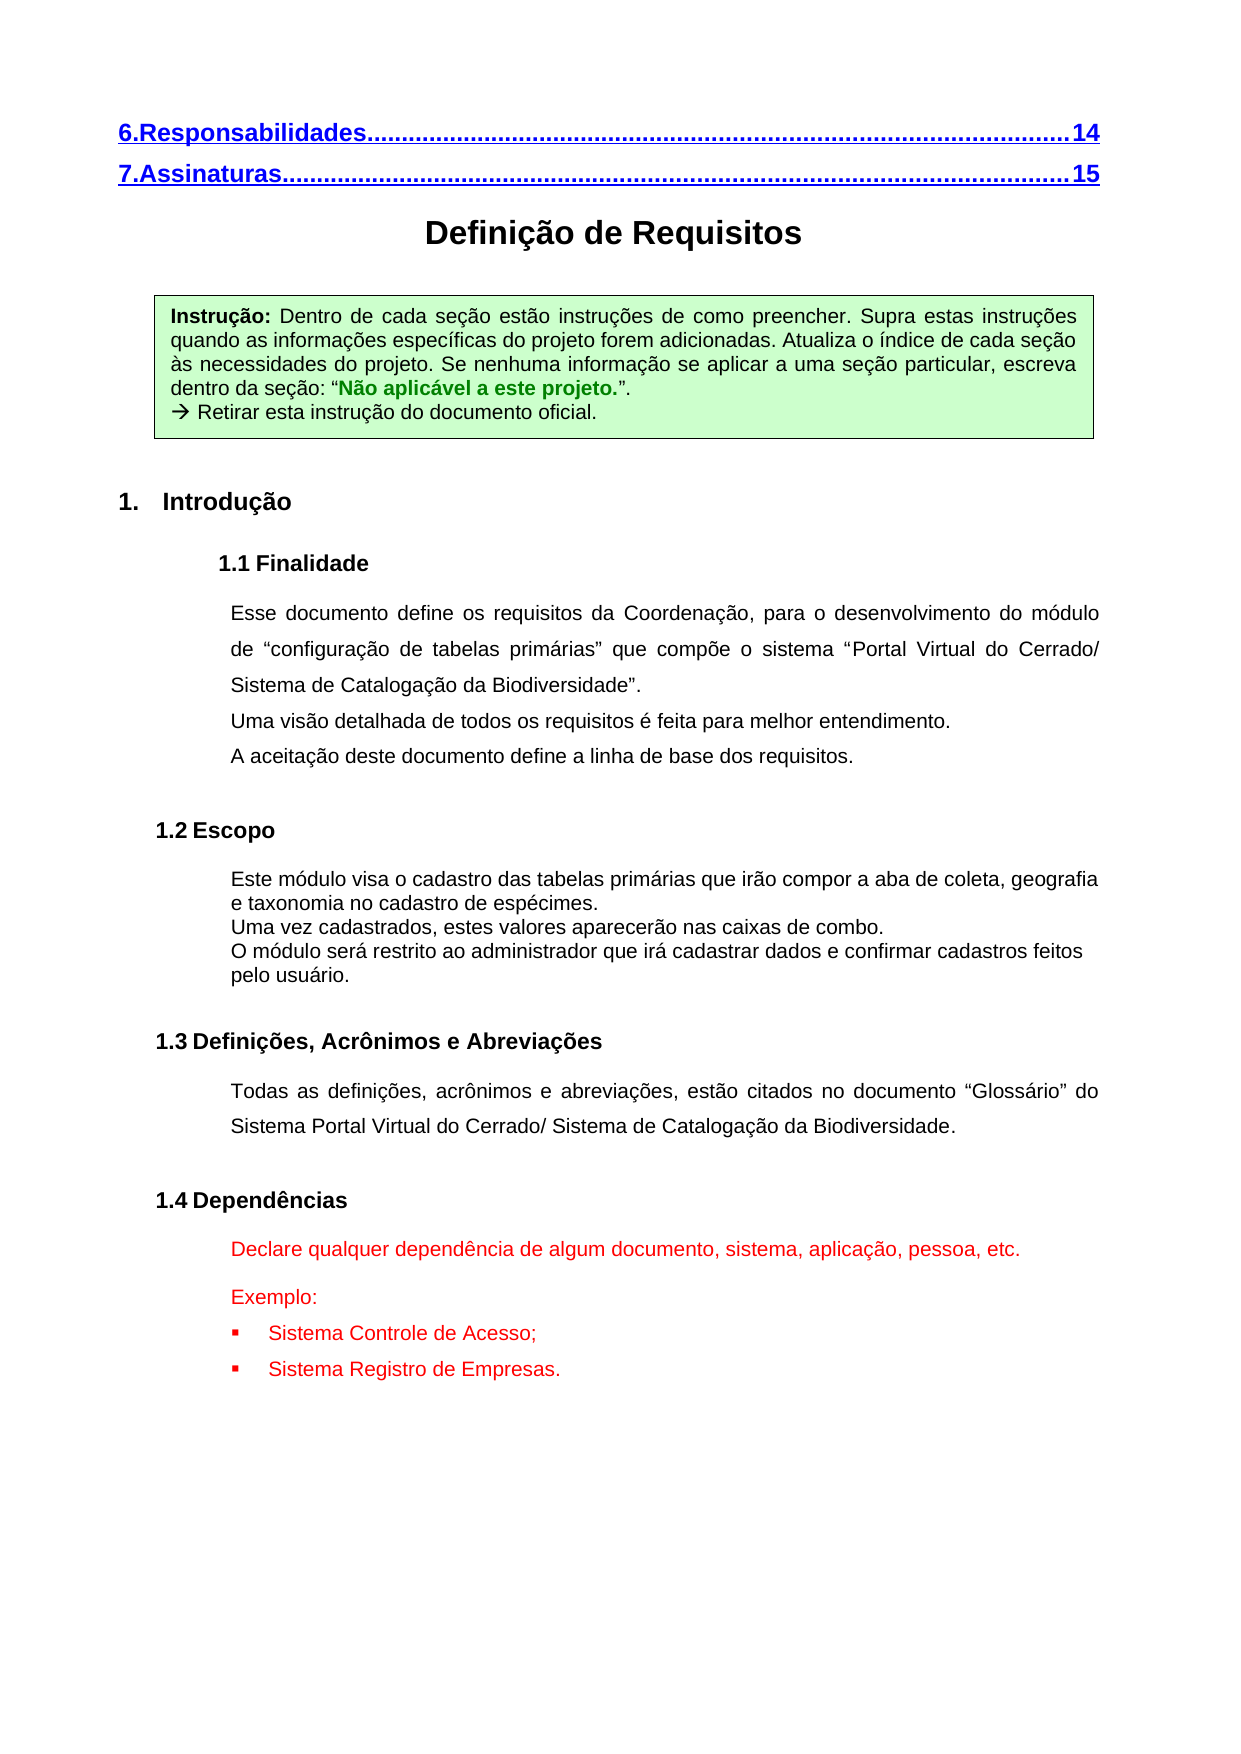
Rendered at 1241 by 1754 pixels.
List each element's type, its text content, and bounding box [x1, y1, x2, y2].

text  Retirar esta instrução do documento oficial. [170, 400, 1078, 424]
text Exemplo: [231, 1285, 1100, 1309]
text O módulo será restrito ao administrador que irá cadastrar dados e confirmar cadastros feitos pelo usuário. [231, 939, 1100, 987]
text 7.Assinaturas 15 [118, 159, 1100, 184]
text A aceitação deste documento define a linha de base dos requisitos. [230, 744, 1100, 768]
subtitle Definição de Requisitos [118, 213, 1100, 252]
subtitle Finalidade [218, 550, 1100, 577]
text Declare qualquer dependência de algum documento, sistema, aplicação, pessoa, etc. [231, 1237, 1100, 1261]
subtitle Definições, Acrônimos e Abreviações [155, 1028, 1100, 1054]
text Este módulo visa o cadastro das tabelas primárias que irão compor a aba de coleta, geografia e taxonomia no cadastro de espécimes. [231, 867, 1100, 915]
text Uma vez cadastrados, estes valores aparecerão nas caixas de combo. [231, 915, 1100, 939]
text Instrução: Dentro de cada seção estão instruções de como preencher. Supra estas instruções quando as informações específicas do projeto forem adicionadas. Atualiza o índice de cada seção às necessidades do projeto. Se nenhuma informação se aplicar a uma seção particular, escreva dentro da seção: “Não aplicável a este projeto.”. [170, 304, 1078, 400]
text 6.Responsabilidades 14 [118, 118, 1100, 143]
text Uma visão detalhada de todos os requisitos é feita para melhor entendimento. [230, 708, 1100, 732]
text Todas as definições, acrônimos e abreviações, estão citados no documento “Glossário” do Sistema Portal Virtual do Cerrado/ Sistema de Catalogação da Biodiversidade. [230, 1078, 1100, 1138]
list Sistema Registro de Empresas. [230, 1357, 1100, 1381]
subtitle Dependências [155, 1187, 1100, 1213]
list Sistema Controle de Acesso; [230, 1321, 1100, 1345]
subtitle Introdução [118, 487, 1100, 515]
text Esse documento define os requisitos da Coordenação, para o desenvolvimento do módulo de “configuração de tabelas primárias” que compõe o sistema “Portal Virtual do Cerrado/ Sistema de Catalogação da Biodiversidade”. [230, 601, 1100, 696]
subtitle Escopo [155, 817, 1100, 843]
